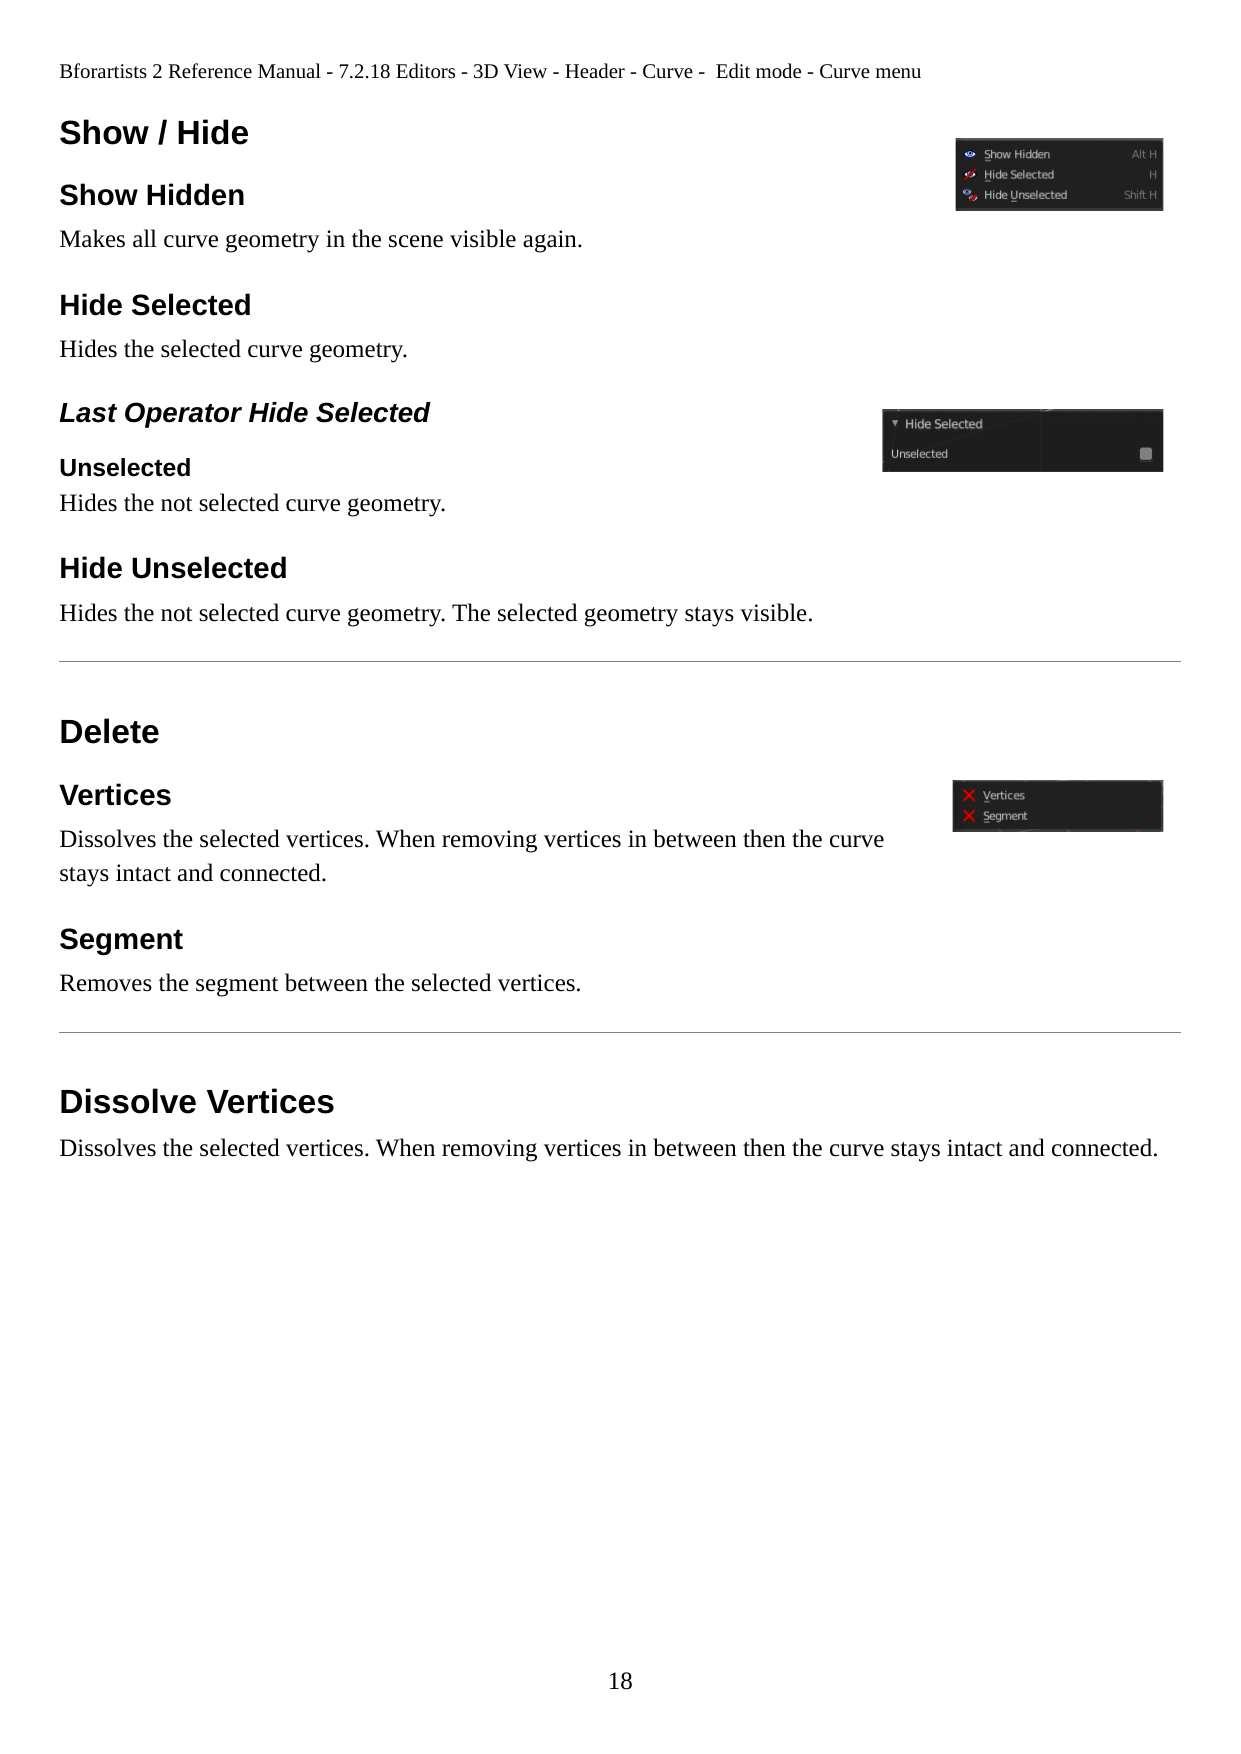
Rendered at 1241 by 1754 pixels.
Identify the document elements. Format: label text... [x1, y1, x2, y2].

text Removes the segment between the selected vertices. [59, 968, 1181, 997]
picture [882, 409, 1164, 472]
subtitle Hide Unselected [59, 551, 1181, 585]
text Hides the not selected curve geometry. The selected geometry stays visible. [59, 598, 1181, 626]
subtitle Dissolve Vertices [59, 1082, 1181, 1121]
text Dissolves the selected vertices. When removing vertices in between then the curve stays intact and connected. [59, 824, 1181, 887]
picture [952, 780, 1164, 832]
subtitle Delete [59, 712, 1181, 750]
subtitle Vertices [59, 777, 1181, 811]
text Hides the not selected curve geometry. [59, 488, 1181, 516]
subtitle Last Operator Hide Selected [59, 396, 1181, 428]
subtitle Show / Hide [59, 113, 1181, 151]
subtitle Segment [59, 922, 1181, 956]
text Makes all curve geometry in the scene visible again. [59, 224, 1181, 253]
subtitle Unselected [59, 453, 1181, 481]
subtitle Hide Selected [59, 288, 1181, 322]
text Hides the selected curve geometry. [59, 334, 1181, 363]
text Dissolves the selected vertices. When removing vertices in between then the curve stays intact and connected. [59, 1133, 1181, 1162]
subtitle Show Hidden [59, 178, 1181, 212]
picture [955, 138, 1164, 211]
